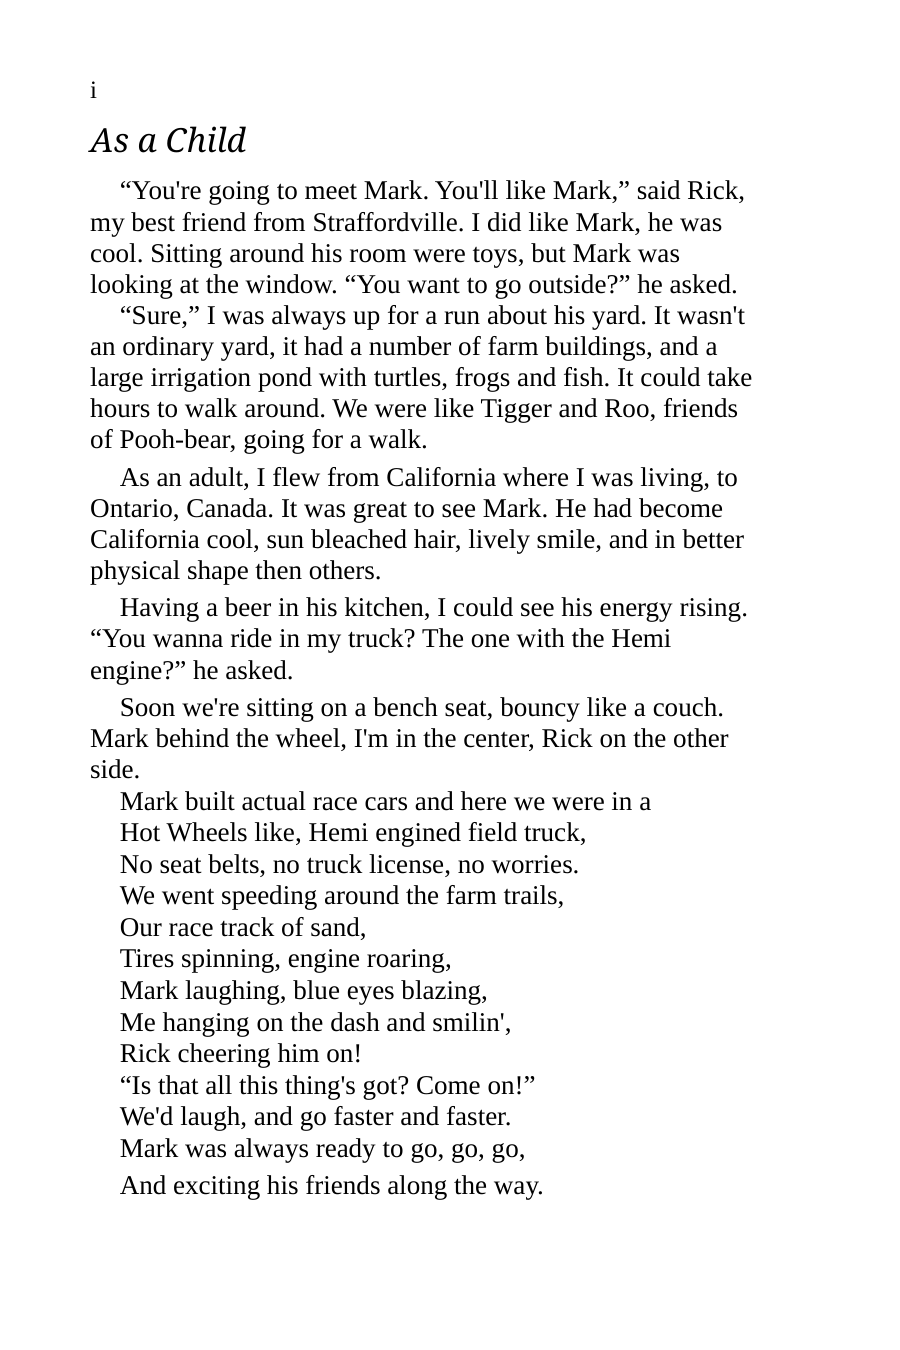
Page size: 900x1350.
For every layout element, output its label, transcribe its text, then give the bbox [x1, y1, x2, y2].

text Tires spinning, engine roaring, [90, 943, 765, 974]
text Having a beer in his kitchen, I could see his energy rising. “You wanna ride in my truck? The one with the Hemi engine?” he asked. [90, 591, 765, 685]
text “Is that all this thing's got? Come on!” [90, 1069, 765, 1100]
text Mark laughing, blue eyes blazing, [90, 974, 765, 1005]
text Mark was always ready to go, go, go, [90, 1132, 765, 1163]
text As an adult, I flew from California where I was living, to Ontario, Canada. It was great to see Mark. He had become California cool, sun bleached hair, lively smile, and in better physical shape then others. [90, 461, 765, 585]
text “Sure,” I was always up for a run about his yard. It wasn't an ordinary yard, it had a number of farm buildings, and a large irrigation pond with turtles, frogs and fish. It could take hours to walk around. We were like Tigger and Roo, friends of Pooh-bear, going for a walk. [90, 299, 765, 455]
text “You're going to meet Mark. You'll like Mark,” said Rick, my best friend from Straffordville. I did like Mark, he was cool. Sitting around his room were toys, but Mark was looking at the window. “You want to go outside?” he asked. [90, 174, 765, 299]
text Hot Wheels like, Hemi engined field truck, [90, 816, 765, 847]
text And exciting his friends along the way. [90, 1169, 765, 1200]
text Me hanging on the dash and smilin', [90, 1006, 765, 1037]
text No seat belts, no truck license, no worries. [90, 848, 765, 879]
text Rick cheering him on! [90, 1037, 765, 1068]
text Our race track of sand, [90, 911, 765, 942]
subtitle As a Child [90, 117, 765, 162]
text Soon we're sitting on a bench seat, bouncy like a couch. Mark behind the wheel, I'm in the center, Rick on the other side. [90, 691, 765, 784]
text Mark built actual race cars and here we were in a [90, 785, 765, 816]
text We went speeding around the farm trails, [90, 879, 765, 911]
text We'd laugh, and go faster and faster. [90, 1100, 765, 1132]
